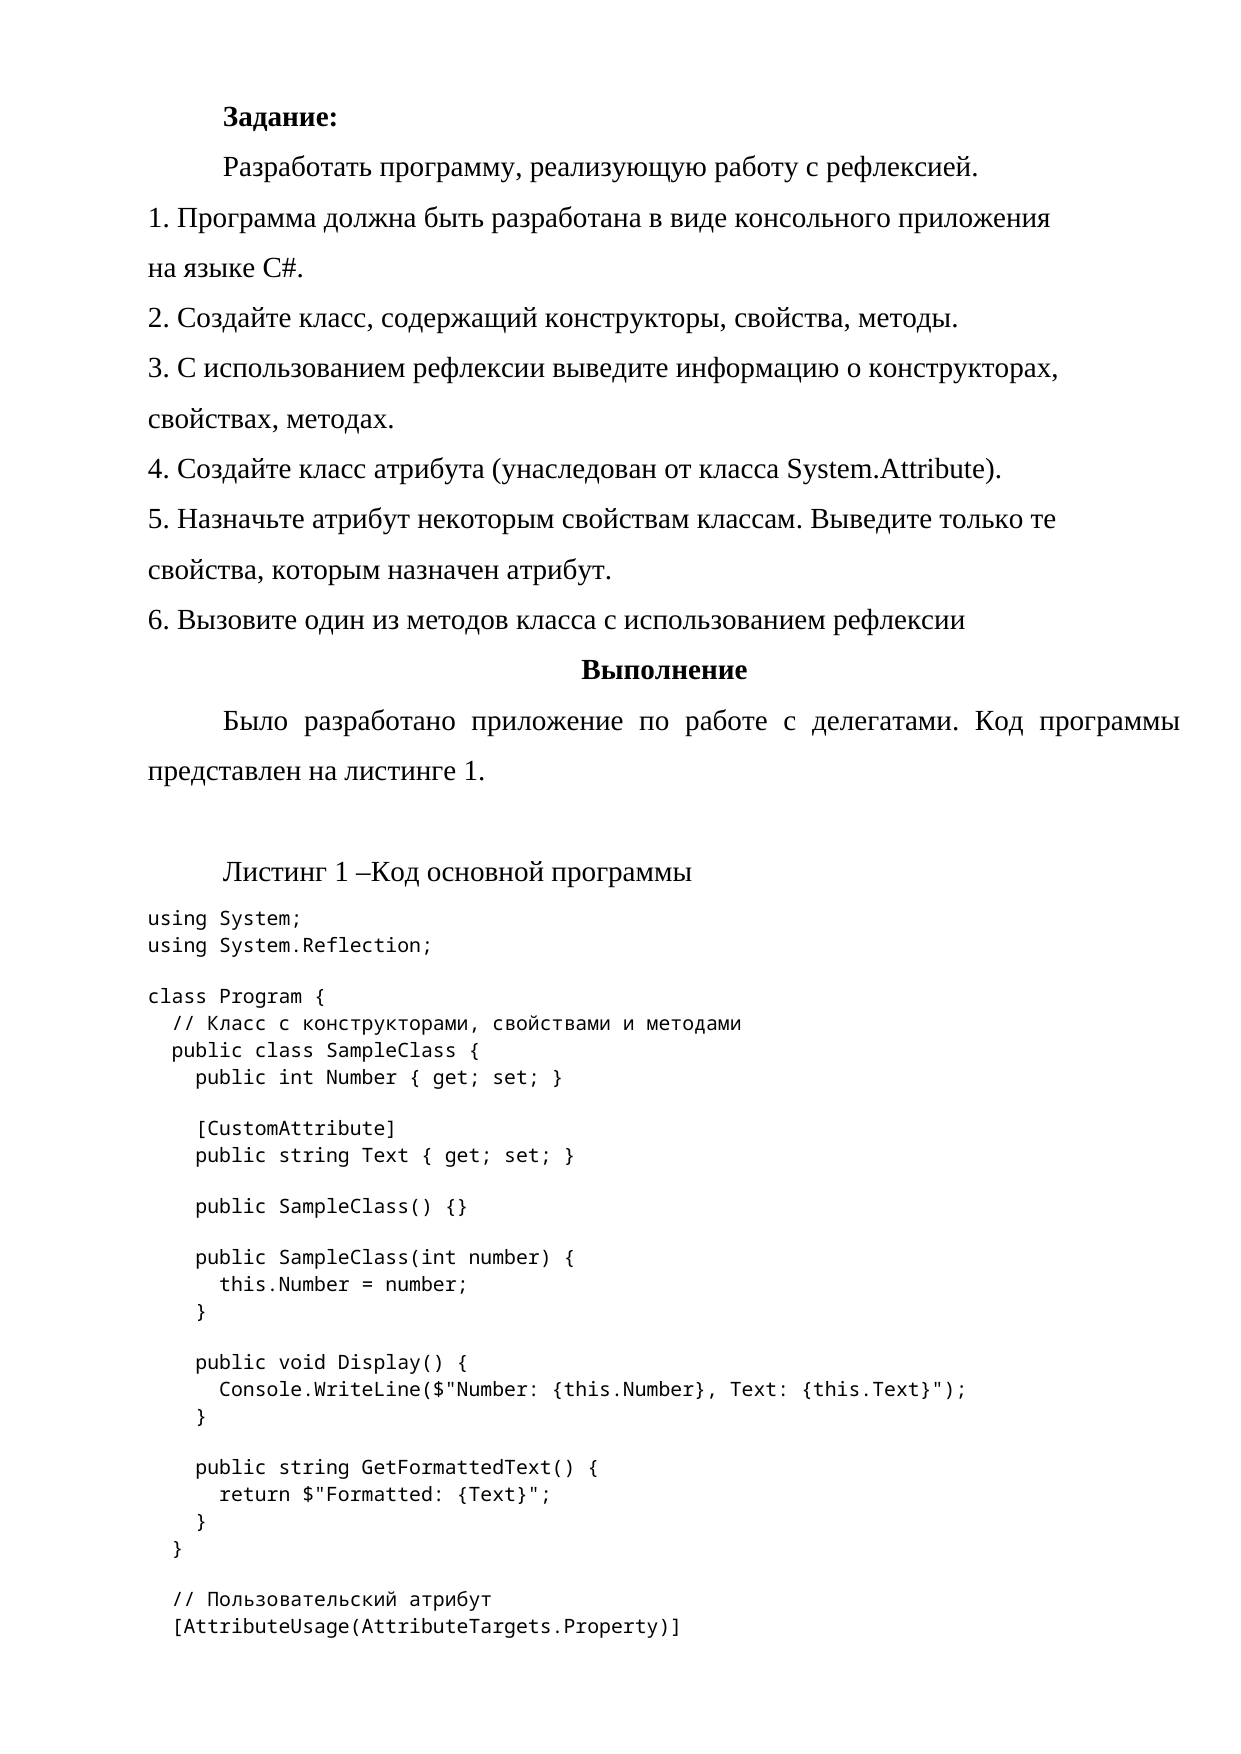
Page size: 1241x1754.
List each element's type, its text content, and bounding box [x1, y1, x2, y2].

text } [148, 1297, 1181, 1324]
text // Пользовательский атрибут [148, 1585, 1181, 1612]
text public string GetFormattedText() { [148, 1453, 1181, 1480]
text 2. Создайте класс, содержащий конструкторы, свойства, методы. [148, 300, 1181, 334]
text свойствах, методах. [148, 401, 1181, 434]
text public int Number { get; set; } [148, 1063, 1181, 1090]
text на языке C#. [148, 250, 1181, 283]
text public void Display() { [148, 1348, 1181, 1375]
text 4. Создайте класс атрибута (унаследован от класса System.Attribute). [148, 451, 1181, 485]
text Листинг 1 –Код основной программы [148, 854, 1181, 887]
text } [148, 1402, 1181, 1429]
text Console.WriteLine($"Number: {this.Number}, Text: {this.Text}"); [148, 1375, 1181, 1402]
text [CustomAttribute] [148, 1114, 1181, 1141]
text public SampleClass() {} [148, 1192, 1181, 1219]
text using System.Reflection; [148, 931, 1181, 958]
text return $"Formatted: {Text}"; [148, 1480, 1181, 1507]
text Было разработано приложение по работе с делегатами. Код программы представлен на листинге 1. [148, 703, 1181, 787]
text this.Number = number; [148, 1270, 1181, 1297]
text public class SampleClass { [148, 1036, 1181, 1063]
text } [148, 1534, 1181, 1561]
text 6. Вызовите один из методов класса с использованием рефлексии [148, 602, 1181, 636]
text class Program { [148, 982, 1181, 1009]
text 1. Программа должна быть разработана в виде консольного приложения [148, 200, 1181, 233]
text public SampleClass(int number) { [148, 1243, 1181, 1270]
text } [148, 1507, 1181, 1534]
text public string Text { get; set; } [148, 1141, 1181, 1168]
text using System; [148, 904, 1181, 931]
text [AttributeUsage(AttributeTargets.Property)] [148, 1612, 1181, 1639]
text Разработать программу, реализующую работу с рефлексией. [148, 149, 1181, 183]
text Задание: [148, 99, 1181, 133]
text // Класс с конструкторами, свойствами и методами [148, 1009, 1181, 1036]
text Выполнение [148, 652, 1181, 686]
text 3. С использованием рефлексии выведите информацию о конструкторах, [148, 351, 1181, 384]
text 5. Назначьте атрибут некоторым свойствам классам. Выведите только те [148, 502, 1181, 535]
text свойства, которым назначен атрибут. [148, 552, 1181, 585]
